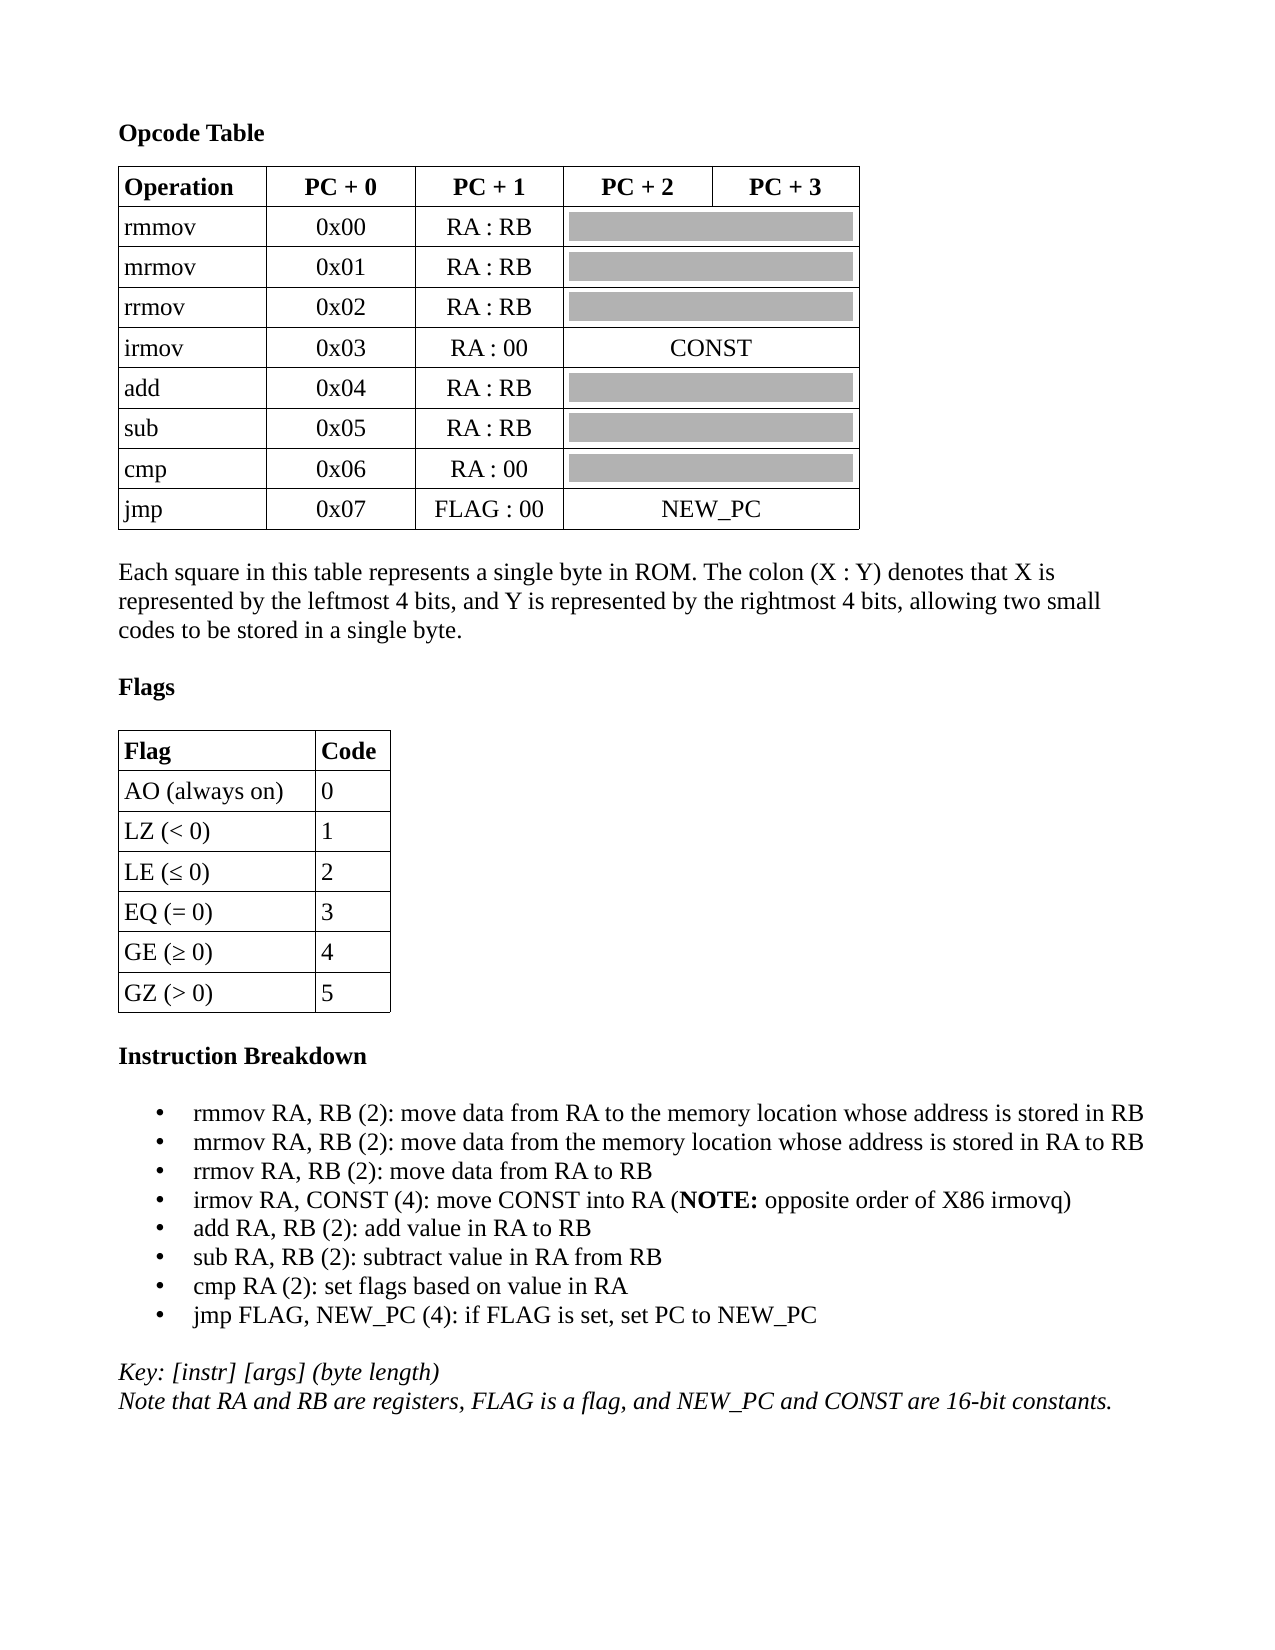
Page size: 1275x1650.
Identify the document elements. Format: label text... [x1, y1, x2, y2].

list add RA, RB (2): add value in RA to RB [156, 1213, 1157, 1242]
table_cell GZ (> 0) [119, 973, 315, 1012]
table_cell EQ (= 0) [119, 892, 315, 931]
table_cell [564, 368, 859, 408]
table_cell sub [119, 409, 266, 448]
table_cell 1 [316, 812, 390, 851]
table_cell add [119, 368, 266, 408]
table_cell AO (always on) [119, 771, 315, 811]
table_cell [564, 247, 859, 287]
table_cell GE (≥ 0) [119, 932, 315, 972]
table_cell mrmov [119, 247, 266, 287]
table_cell 0x03 [267, 328, 415, 367]
list jmp FLAG, NEW_PC (4): if FLAG is set, set PC to NEW_PC [156, 1300, 1157, 1328]
text Key: [instr] [args] (byte length) [118, 1357, 1157, 1386]
table_cell [564, 207, 859, 246]
table_cell [564, 449, 859, 488]
table_cell RA : RB [416, 207, 563, 246]
table_cell 3 [316, 892, 390, 931]
table_cell 0x05 [267, 409, 415, 448]
table_cell RA : RB [416, 288, 563, 327]
list cmp RA (2): set flags based on value in RA [156, 1271, 1157, 1300]
table_cell LE (≤ 0) [119, 852, 315, 891]
table_cell cmp [119, 449, 266, 488]
table_header PC + 0 [267, 167, 415, 206]
table_cell 0x06 [267, 449, 415, 488]
list sub RA, RB (2): subtract value in RA from RB [156, 1242, 1157, 1271]
table_header Operation [119, 167, 266, 206]
text Instruction Breakdown [118, 1041, 1157, 1070]
text Opcode Table [118, 118, 1157, 147]
table_cell NEW_PC [564, 489, 859, 528]
text Flags [118, 672, 1157, 701]
table_header Code [316, 731, 390, 770]
table_cell [564, 409, 859, 448]
table_cell [564, 288, 859, 327]
table_header PC + 3 [713, 167, 859, 206]
table_cell FLAG : 00 [416, 489, 563, 528]
text Note that RA and RB are registers, FLAG is a flag, and NEW_PC and CONST are 16-bit constants. [118, 1386, 1157, 1415]
table_cell LZ (< 0) [119, 812, 315, 851]
list rmmov RA, RB (2): move data from RA to the memory location whose address is stored in RB [156, 1098, 1157, 1127]
table_cell 2 [316, 852, 390, 891]
table_cell 0x07 [267, 489, 415, 528]
text Each square in this table represents a single byte in ROM. The colon (X : Y) denotes that X is represented by the leftmost 4 bits, and Y is represented by the rightmost 4 bits, allowing two small codes to be stored in a single byte. [118, 557, 1157, 644]
table_cell 0x01 [267, 247, 415, 287]
table_cell RA : RB [416, 247, 563, 287]
table_cell 0x04 [267, 368, 415, 408]
table_cell rrmov [119, 288, 266, 327]
table_header Flag [119, 731, 315, 770]
table_cell 0x00 [267, 207, 415, 246]
table_header PC + 1 [416, 167, 563, 206]
table_cell 4 [316, 932, 390, 972]
list rrmov RA, RB (2): move data from RA to RB [156, 1156, 1157, 1185]
table_cell RA : 00 [416, 449, 563, 488]
table_cell 5 [316, 973, 390, 1012]
list irmov RA, CONST (4): move CONST into RA (NOTE: opposite order of X86 irmovq) [156, 1185, 1157, 1213]
table_cell jmp [119, 489, 266, 528]
table_cell 0 [316, 771, 390, 811]
table_cell rmmov [119, 207, 266, 246]
table_header PC + 2 [564, 167, 712, 206]
table_cell irmov [119, 328, 266, 367]
table_cell 0x02 [267, 288, 415, 327]
table_cell RA : 00 [416, 328, 563, 367]
table_cell RA : RB [416, 409, 563, 448]
table_cell RA : RB [416, 368, 563, 408]
table_cell CONST [564, 328, 859, 367]
list mrmov RA, RB (2): move data from the memory location whose address is stored in RA to RB [156, 1127, 1157, 1156]
